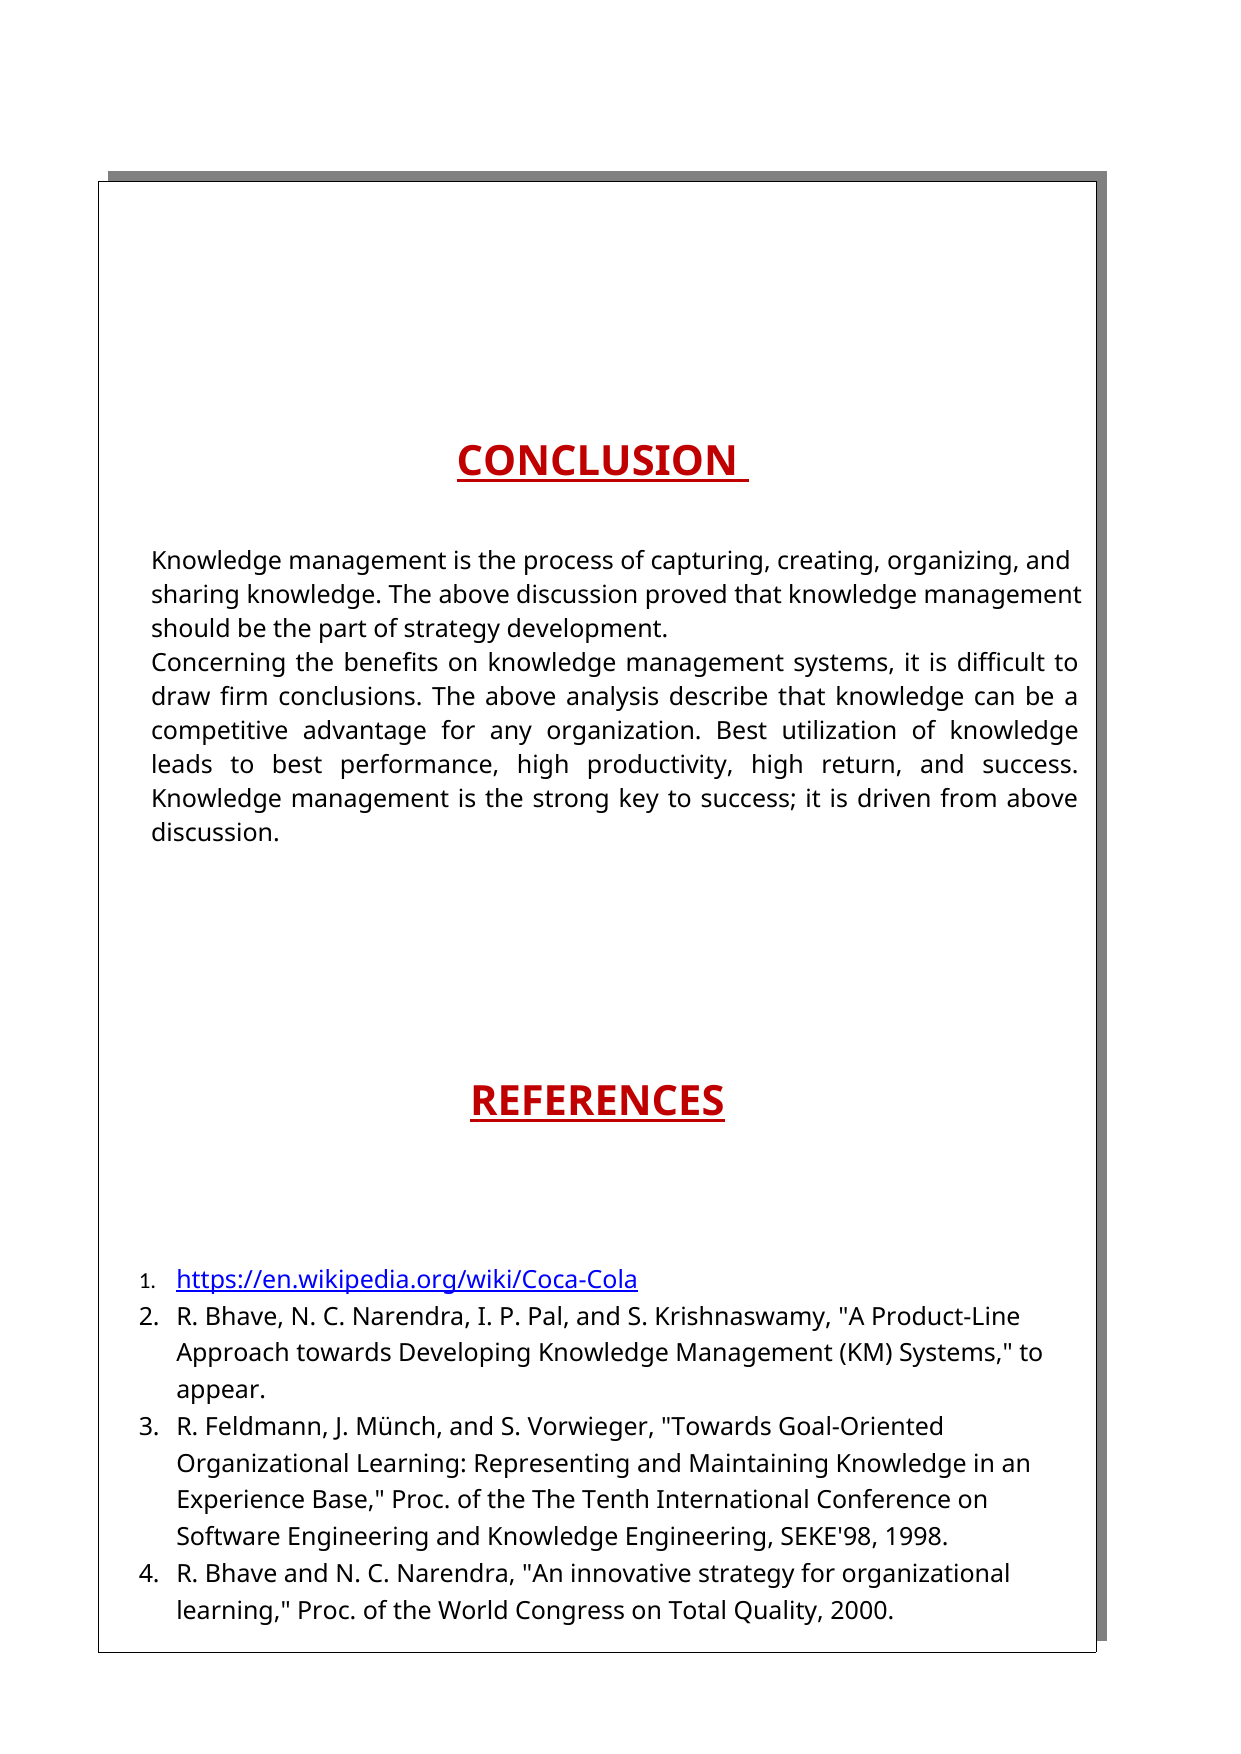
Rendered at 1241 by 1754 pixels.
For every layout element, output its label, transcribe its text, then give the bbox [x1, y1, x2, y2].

subtitle REFERENCES [101, 1071, 1093, 1127]
list R. Bhave, N. C. Narendra, I. P. Pal, and S. Krishnaswamy, "A Product-Line Approach towards Developing Knowledge Management (KM) Systems," to appear. [138, 1298, 1093, 1406]
text Concerning the benefits on knowledge management systems, it is difficult to draw firm conclusions. The above analysis describe that knowledge can be a competitive advantage for any organization. Best utilization of knowledge leads to best performance, high productivity, high return, and success. Knowledge management is the strong key to success; it is driven from above discussion. [151, 644, 1080, 849]
subtitle CONCLUSION [101, 431, 1093, 487]
text Knowledge management is the process of capturing, creating, organizing, and sharing knowledge. The above discussion proved that knowledge management should be the part of strategy development. [151, 542, 1093, 644]
list https://en.wikipedia.org/wiki/Coca-Cola [138, 1261, 1093, 1295]
list R. Feldmann, J. Münch, and S. Vorwieger, "Towards Goal-Oriented Organizational Learning: Representing and Maintaining Knowledge in an Experience Base," Proc. of the The Tenth International Conference on Software Engineering and Knowledge Engineering, SEKE'98, 1998. [138, 1408, 1093, 1553]
list R. Bhave and N. C. Narendra, "An innovative strategy for organizational learning," Proc. of the World Congress on Total Quality, 2000. [138, 1556, 1093, 1626]
